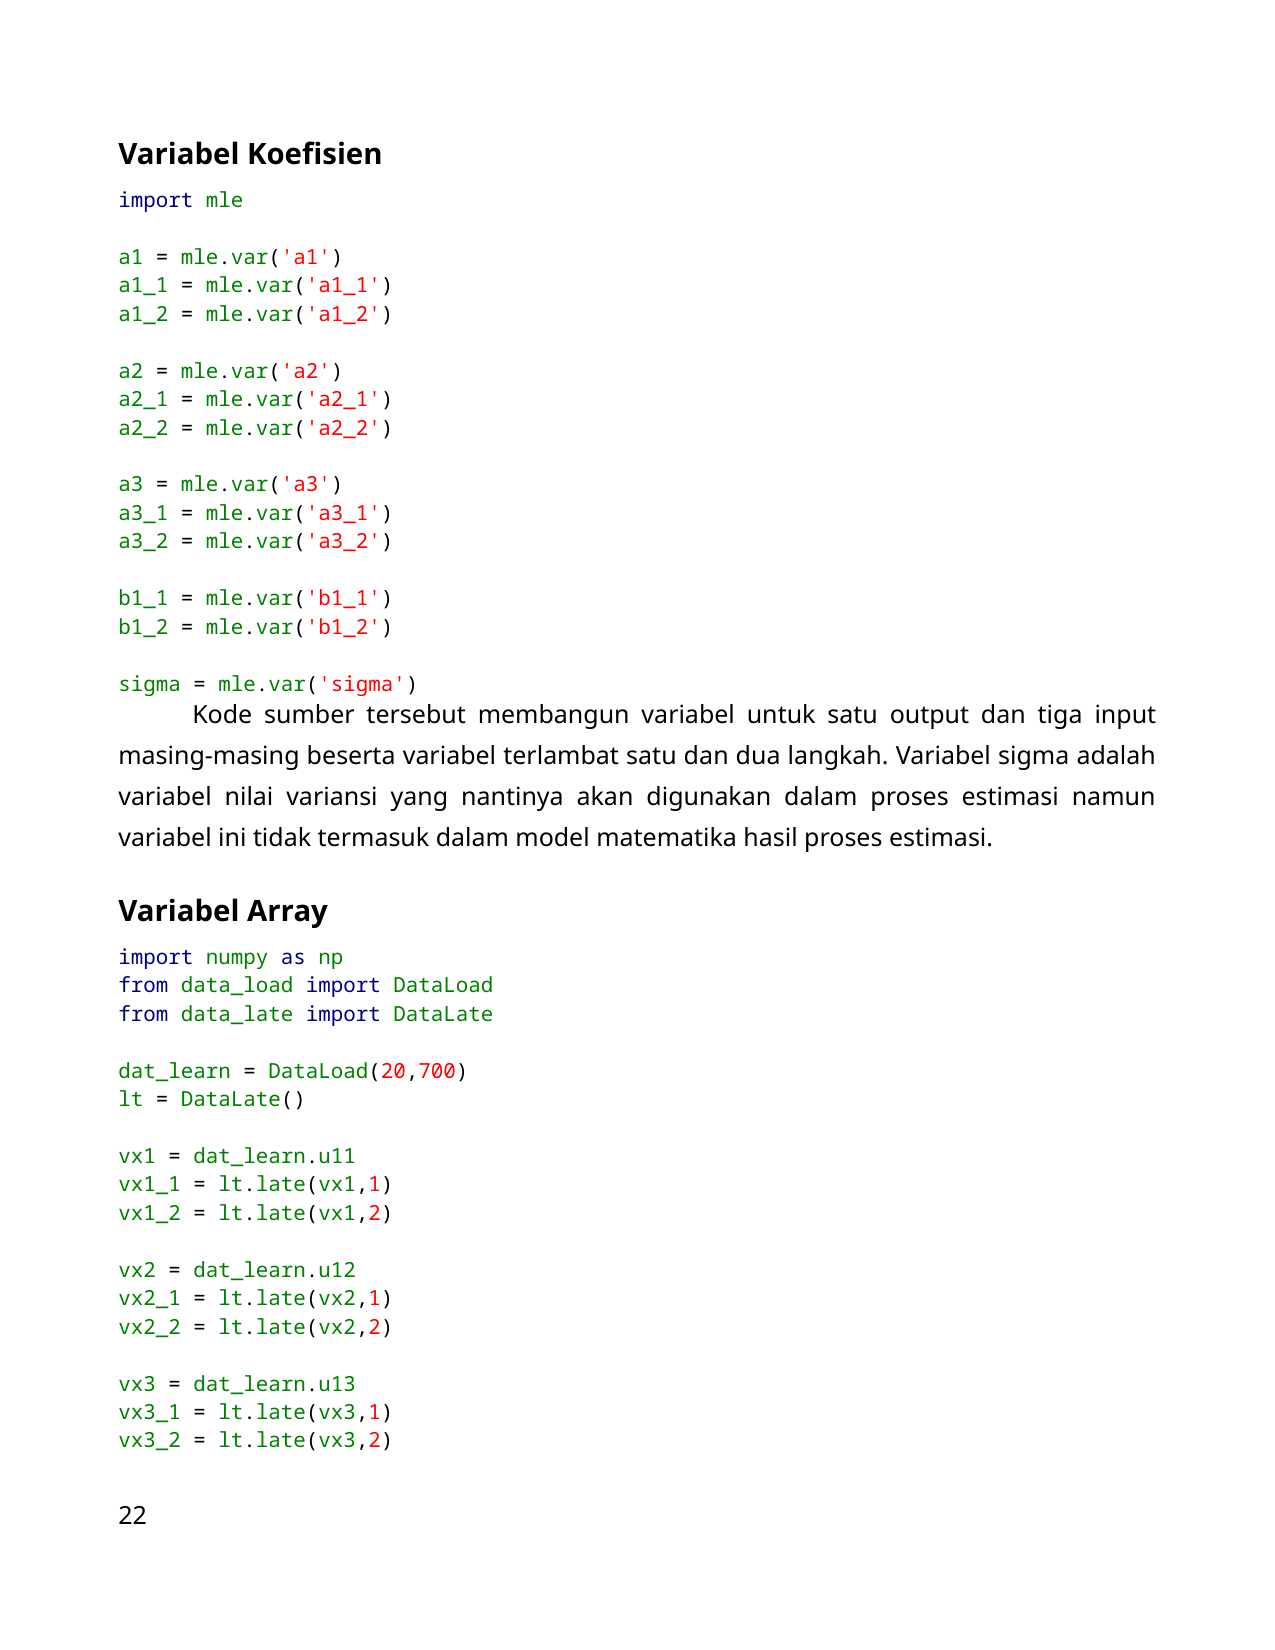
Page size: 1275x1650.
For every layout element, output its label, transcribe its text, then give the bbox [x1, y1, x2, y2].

text a3_2 = mle.var('a3_2') [118, 526, 1157, 555]
text vx2 = dat_learn.u12 [118, 1255, 1157, 1283]
text a1_2 = mle.var('a1_2') [118, 299, 1157, 327]
text a1_1 = mle.var('a1_1') [118, 271, 1157, 299]
text vx3 = dat_learn.u13 [118, 1369, 1157, 1397]
text a2_1 = mle.var('a2_1') [118, 384, 1157, 413]
text import numpy as np [118, 942, 1157, 971]
text vx1_1 = lt.late(vx1,1) [118, 1169, 1157, 1198]
text vx2_1 = lt.late(vx2,1) [118, 1283, 1157, 1312]
text a3_1 = mle.var('a3_1') [118, 498, 1157, 526]
text vx2_2 = lt.late(vx2,2) [118, 1312, 1157, 1340]
text a1 = mle.var('a1') [118, 242, 1157, 271]
text from data_load import DataLoad [118, 971, 1157, 999]
text b1_2 = mle.var('b1_2') [118, 612, 1157, 640]
subtitle Variabel Koefisien [118, 133, 1157, 173]
text Kode sumber tersebut membangun variabel untuk satu output dan tiga input masing-masing beserta variabel terlambat satu dan dua langkah. Variabel sigma adalah variabel nilai variansi yang nantinya akan digunakan dalam proses estimasi namun variabel ini tidak termasuk dalam model matematika hasil proses estimasi. [118, 697, 1157, 854]
text a3 = mle.var('a3') [118, 469, 1157, 498]
text import mle [118, 185, 1157, 214]
text from data_late import DataLate [118, 999, 1157, 1027]
text sigma = mle.var('sigma') [118, 669, 1157, 697]
text vx1_2 = lt.late(vx1,2) [118, 1198, 1157, 1226]
text vx3_1 = lt.late(vx3,1) [118, 1397, 1157, 1426]
text a2 = mle.var('a2') [118, 356, 1157, 384]
subtitle Variabel Array [118, 889, 1157, 929]
text lt = DataLate() [118, 1084, 1157, 1113]
text a2_2 = mle.var('a2_2') [118, 413, 1157, 441]
text b1_1 = mle.var('b1_1') [118, 583, 1157, 612]
text vx1 = dat_learn.u11 [118, 1141, 1157, 1169]
text vx3_2 = lt.late(vx3,2) [118, 1426, 1157, 1454]
text dat_learn = DataLoad(20,700) [118, 1056, 1157, 1084]
